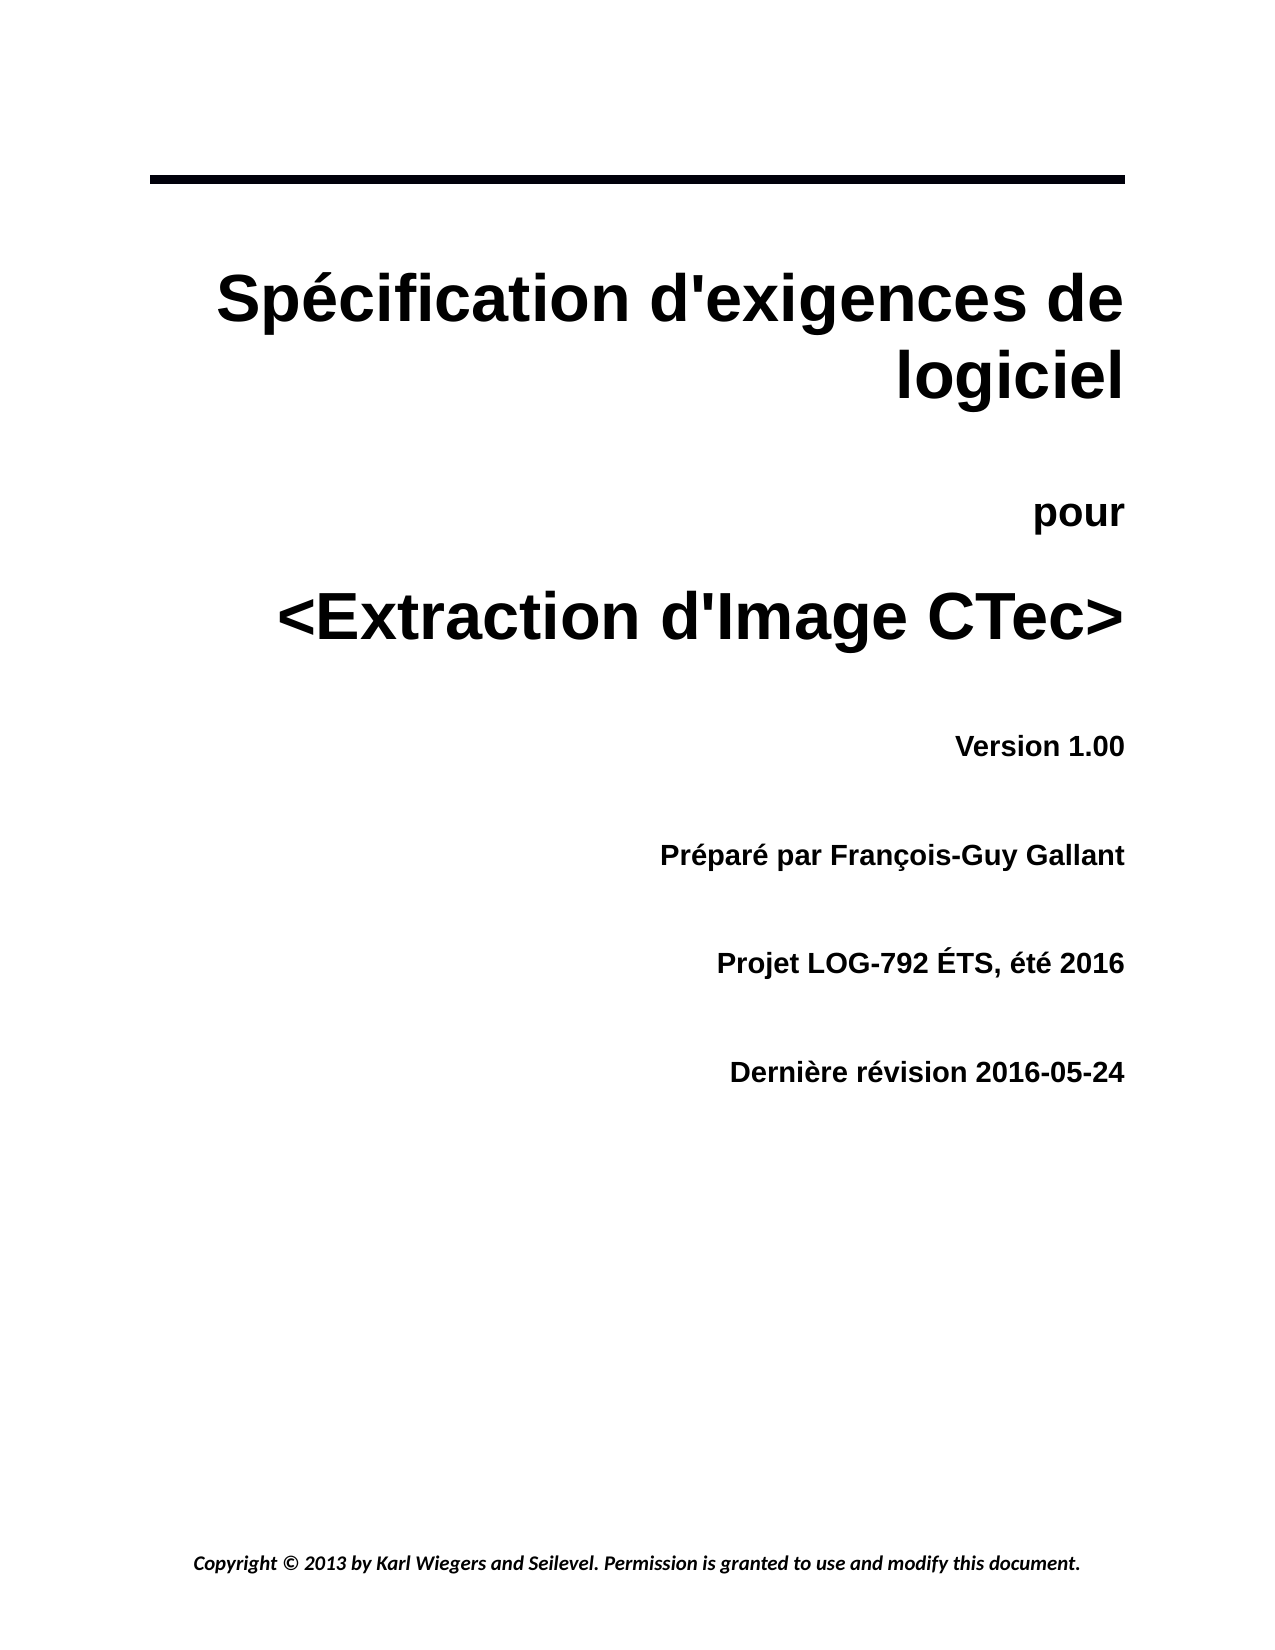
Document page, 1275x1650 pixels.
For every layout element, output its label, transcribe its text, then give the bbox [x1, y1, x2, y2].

title Spécification d'exigences de logiciel [150, 259, 1125, 413]
title <Extraction d'Image CTec> [150, 577, 1125, 654]
text Projet LOG-792 ÉTS, été 2016 [150, 946, 1125, 979]
text Préparé par François-Guy Gallant [150, 837, 1125, 871]
text Dernière révision 2016-05-24 [150, 1054, 1125, 1088]
text Version 1.00 [150, 729, 1125, 762]
title pour [150, 488, 1125, 536]
